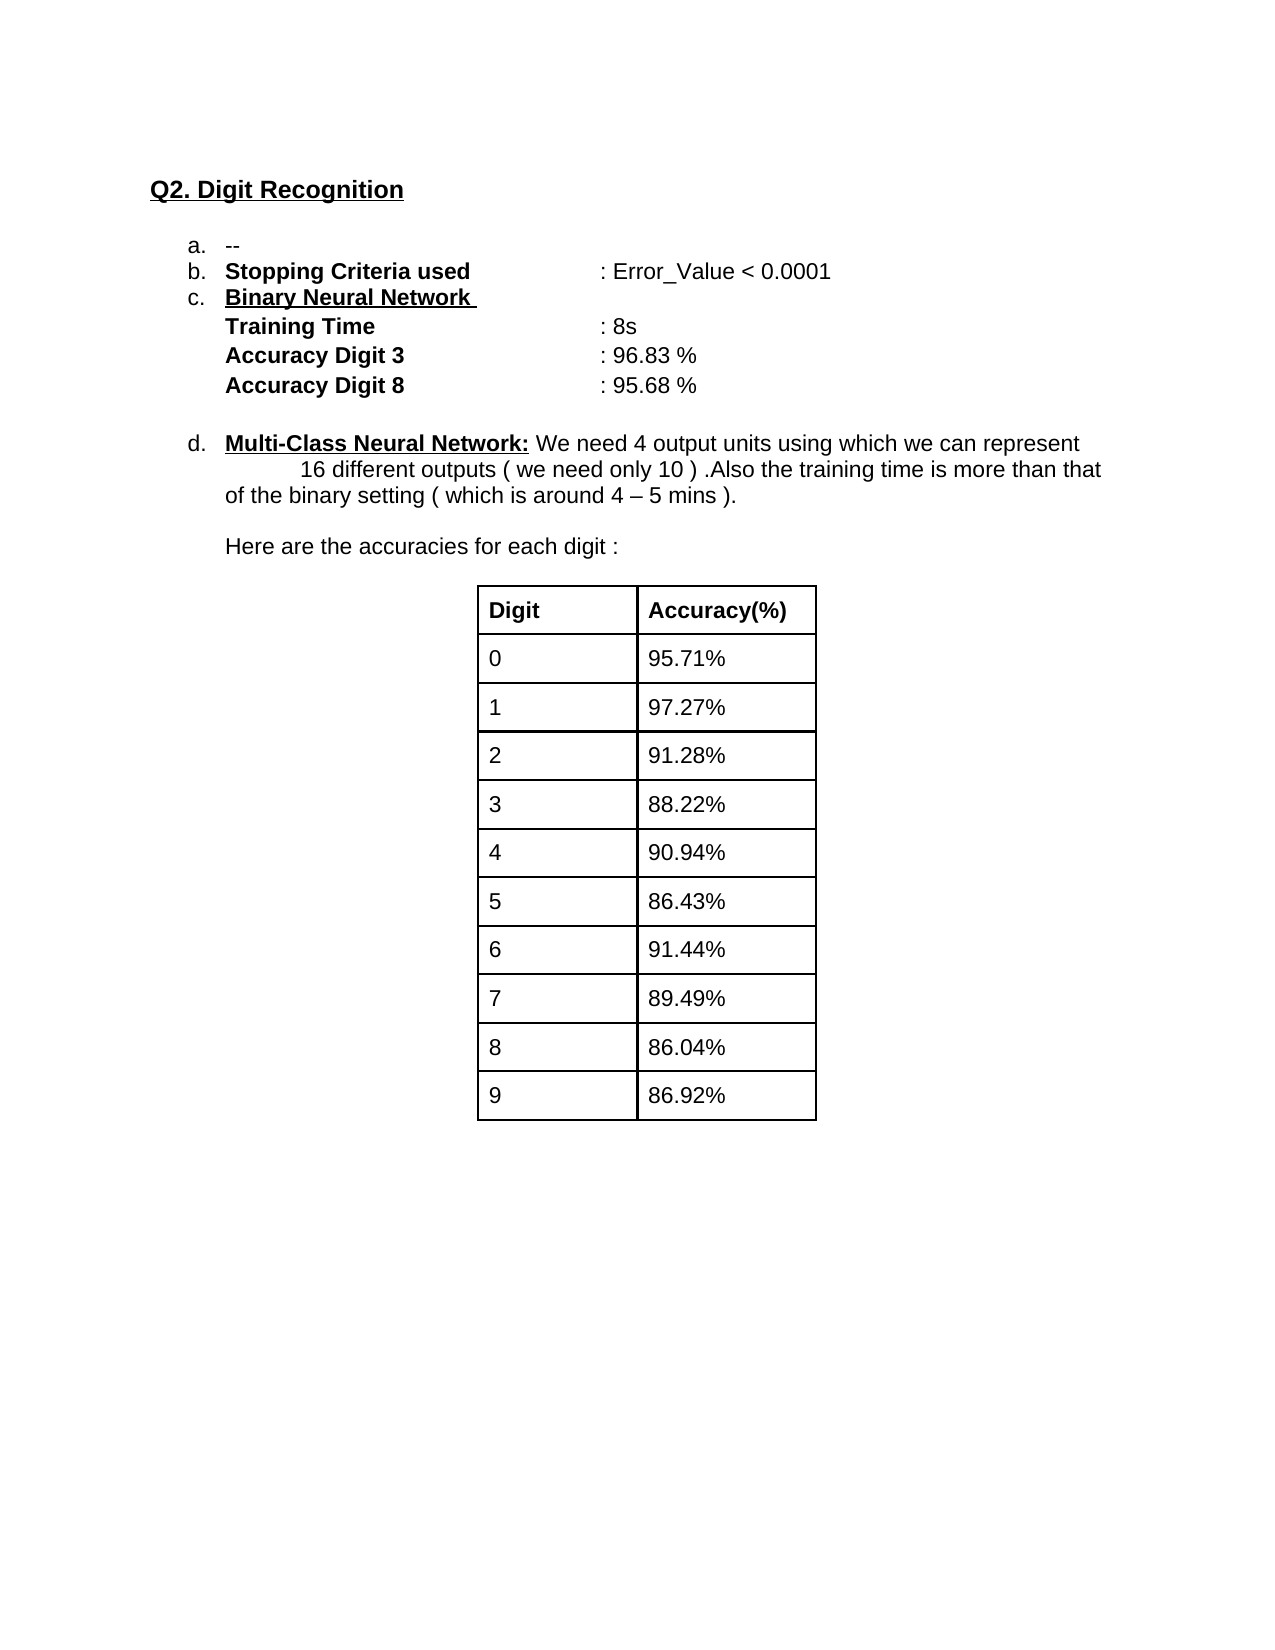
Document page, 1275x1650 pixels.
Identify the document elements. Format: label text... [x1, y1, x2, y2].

table_cell 9 [479, 1072, 636, 1119]
text Here are the accuracies for each digit : [150, 533, 1125, 559]
list Multi-Class Neural Network: We need 4 output units using which we can represent 16 different outputs ( we need only 10 ) .Also the training time is more than that of the binary setting ( which is around 4 – 5 mins ). [187, 431, 1125, 508]
table_cell 86.92% [639, 1072, 815, 1119]
table_cell 1 [479, 684, 636, 730]
table_cell 8 [479, 1024, 636, 1070]
table_cell 6 [479, 927, 636, 973]
table_cell 4 [479, 830, 636, 876]
table_cell 88.22% [639, 781, 815, 827]
table_cell 90.94% [639, 830, 815, 876]
text Accuracy Digit 8 : 95.68 % [150, 372, 1125, 398]
table_header Digit [479, 587, 636, 633]
table_cell 95.71% [639, 635, 815, 682]
table_cell 2 [479, 733, 636, 779]
table_cell 3 [479, 781, 636, 827]
table_cell 89.49% [639, 975, 815, 1022]
list -- [187, 233, 1125, 258]
text Q2. Digit Recognition [150, 176, 1125, 203]
table_cell 91.28% [639, 733, 815, 779]
table_cell 0 [479, 635, 636, 682]
list Binary Neural Network [187, 284, 1125, 310]
table_cell 7 [479, 975, 636, 1022]
table_header Accuracy(%) [639, 587, 815, 633]
table_cell 91.44% [639, 927, 815, 973]
table_cell 86.43% [639, 878, 815, 924]
table_cell 97.27% [639, 684, 815, 730]
text Accuracy Digit 3 : 96.83 % [150, 343, 1125, 368]
list Stopping Criteria used : Error_Value < 0.0001 [187, 258, 1125, 284]
table_cell 86.04% [639, 1024, 815, 1070]
text Training Time : 8s [150, 313, 1125, 339]
table_cell 5 [479, 878, 636, 924]
